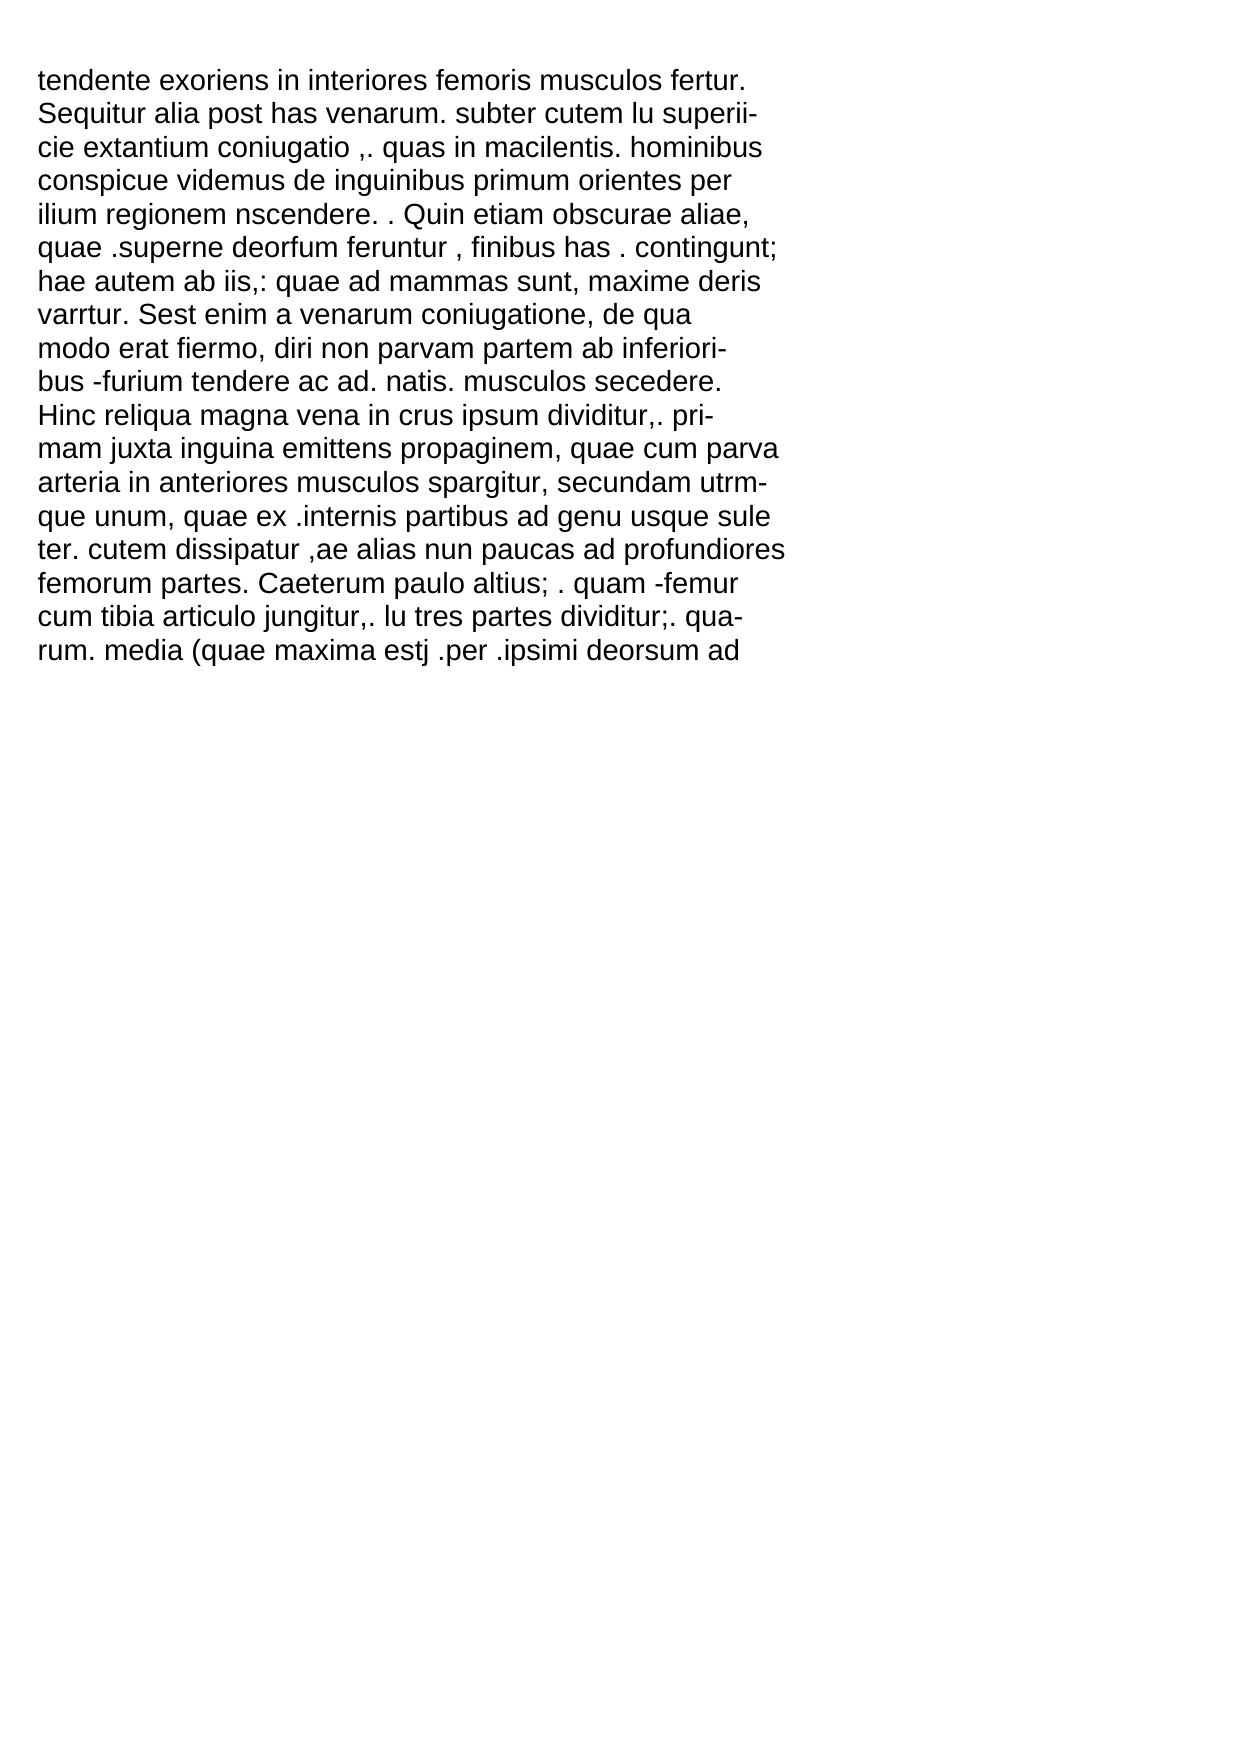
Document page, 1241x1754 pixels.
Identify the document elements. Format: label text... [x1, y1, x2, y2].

text tendente exoriens in interiores femoris musculos fertur. Sequitur alia post has venarum. subter cutem lu superii- cie extantium coniugatio ,. quas in macilentis. hominibus conspicue videmus de inguinibus primum orientes per ilium regionem nscendere. . Quin etiam obscurae aliae, quae .superne deorfum feruntur , finibus has . contingunt; hae autem ab iis,: quae ad mammas sunt, maxime deris varrtur. Sest enim a venarum coniugatione, de qua modo erat fiermo, diri non parvam partem ab inferiori- bus -furium tendere ac ad. natis. musculos secedere. Hinc reliqua magna vena in crus ipsum dividitur,. pri- mam juxta inguina emittens propaginem, quae cum parva arteria in anteriores musculos spargitur, secundam utrm- que unum, quae ex .internis partibus ad genu usque sule ter. cutem dissipatur ,ae alias nun paucas ad profundiores femorum partes. Caeterum paulo altius; . quam -femur cum tibia articulo jungitur,. lu tres partes dividitur;. qua- rum. media (quae maxima estj .per .ipsimi deorsum ad [37, 62, 1203, 666]
